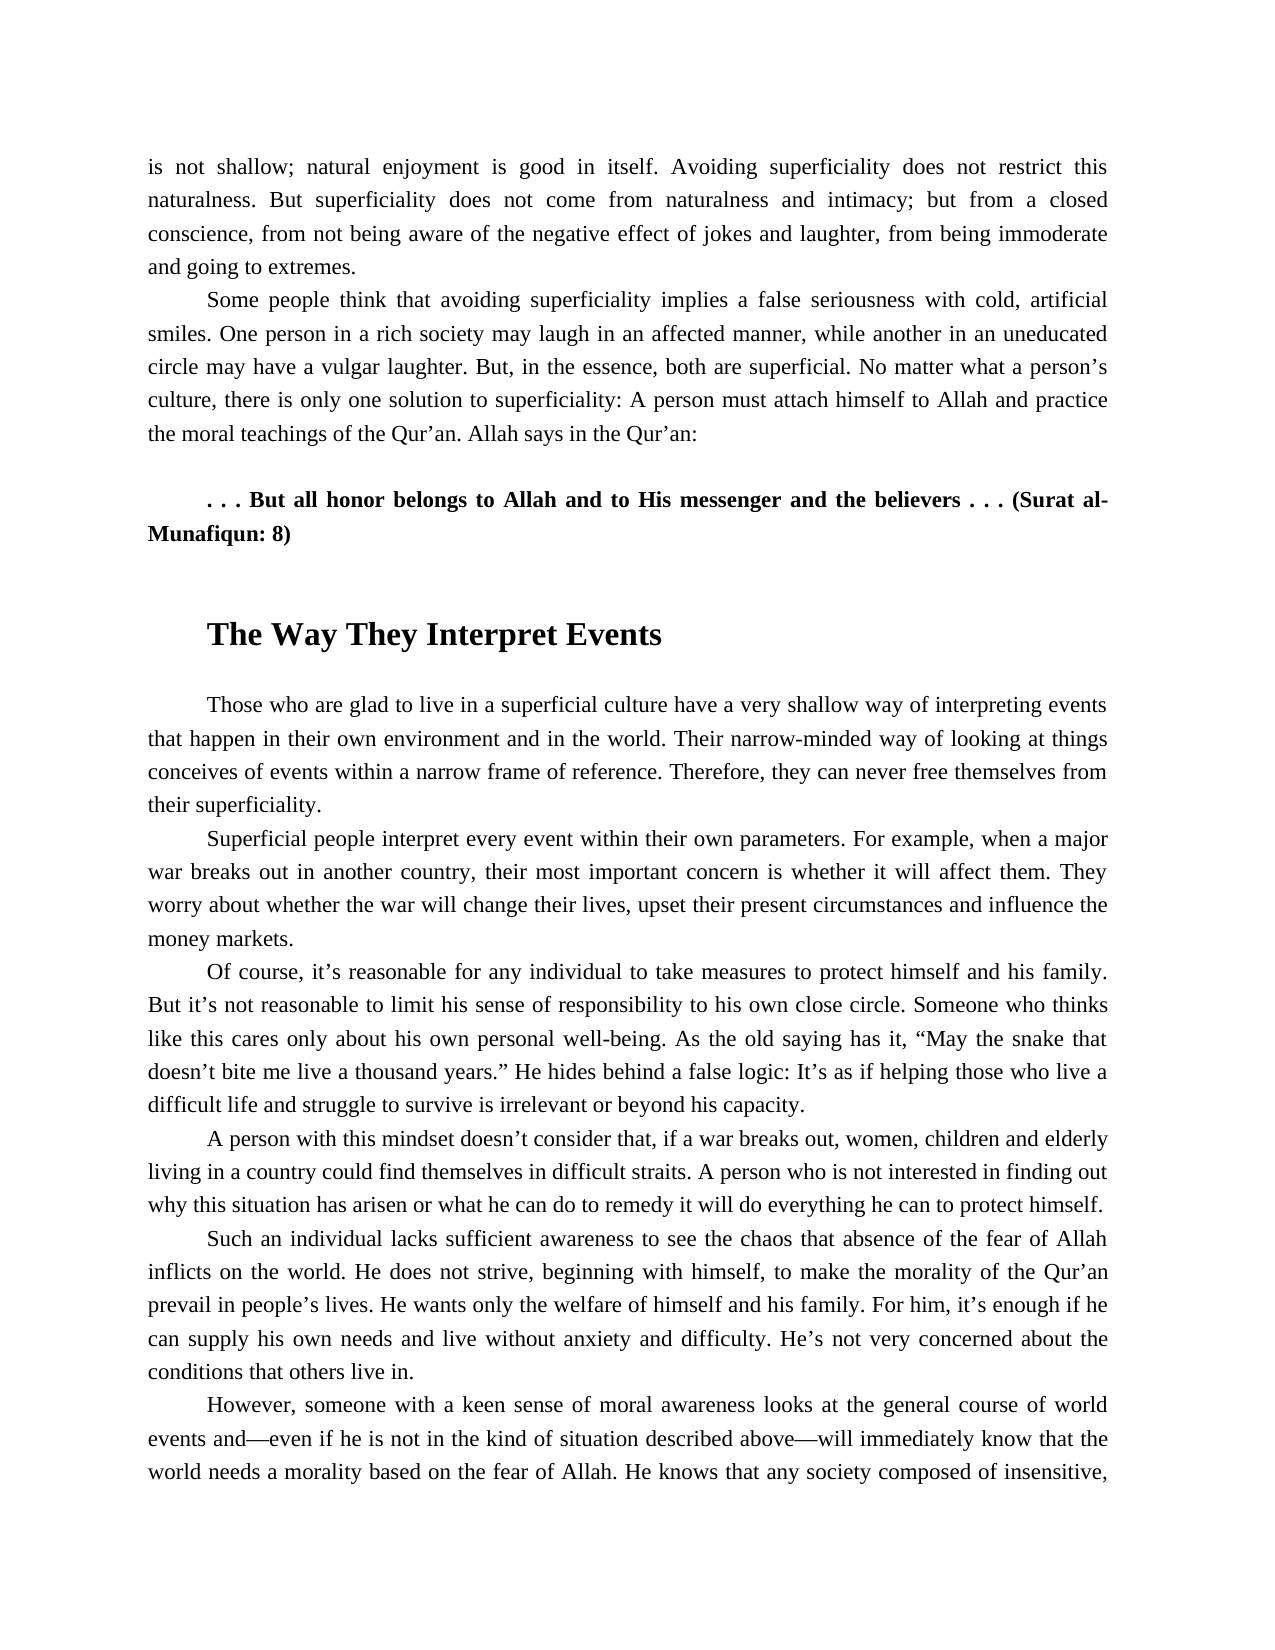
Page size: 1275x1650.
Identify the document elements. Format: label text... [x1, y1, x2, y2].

text The Way They Interpret Events [148, 614, 1110, 653]
text Such an individual lacks sufficient awareness to see the chaos that absence of the fear of Allah inflicts on the world. He does not strive, beginning with himself, to make the morality of the Qur’an prevail in people’s lives. He wants only the welfare of himself and his family. For him, it’s enough if he can supply his own needs and live without anxiety and difficulty. He’s not very concerned about the conditions that others live in. [148, 1219, 1110, 1386]
text However, someone with a keen sense of moral awareness looks at the general course of world events and—even if he is not in the kind of situation described above—will immediately know that the world needs a morality based on the fear of Allah. He knows that any society composed of insensitive, [148, 1386, 1110, 1486]
text Of course, it’s reasonable for any individual to take measures to protect himself and his family. But it’s not reasonable to limit his sense of responsibility to his own close circle. Someone who thinks like this cares only about his own personal well-being. As the old saying has it, “May the snake that doesn’t bite me live a thousand years.” He hides behind a false logic: It’s as if helping those who live a difficult life and struggle to survive is irrelevant or beyond his capacity. [148, 953, 1110, 1119]
text Superficial people interpret every event within their own parameters. For example, when a major war breaks out in another country, their most important concern is whether it will affect them. They worry about whether the war will change their lives, upset their present circumstances and influence the money markets. [148, 819, 1110, 953]
text A person with this mindset doesn’t consider that, if a war breaks out, women, children and elderly living in a country could find themselves in difficult straits. A person who is not interested in finding out why this situation has arisen or what he can do to remedy it will do everything he can to protect himself. [148, 1119, 1110, 1219]
text is not shallow; natural enjoyment is good in itself. Avoiding superficiality does not restrict this naturalness. But superficiality does not come from naturalness and intimacy; but from a closed conscience, from not being aware of the negative effect of jokes and laughter, from being immoderate and going to extremes. [148, 148, 1110, 281]
text Some people think that avoiding superficiality implies a false seriousness with cold, artificial smiles. One person in a rich society may laugh in an affected manner, while another in an uneducated circle may have a vulgar laughter. But, in the essence, both are superficial. No matter what a person’s culture, there is only one solution to superficiality: A person must attach himself to Allah and practice the moral teachings of the Qur’an. Allah says in the Qur’an: [148, 281, 1110, 448]
text . . . But all honor belongs to Allah and to His messenger and the believers . . . (Surat al-Munafiqun: 8) [148, 481, 1110, 548]
text Those who are glad to live in a superficial culture have a very shallow way of interpreting events that happen in their own environment and in the world. Their narrow-minded way of looking at things conceives of events within a narrow frame of reference. Therefore, they can never free themselves from their superficiality. [148, 686, 1110, 819]
